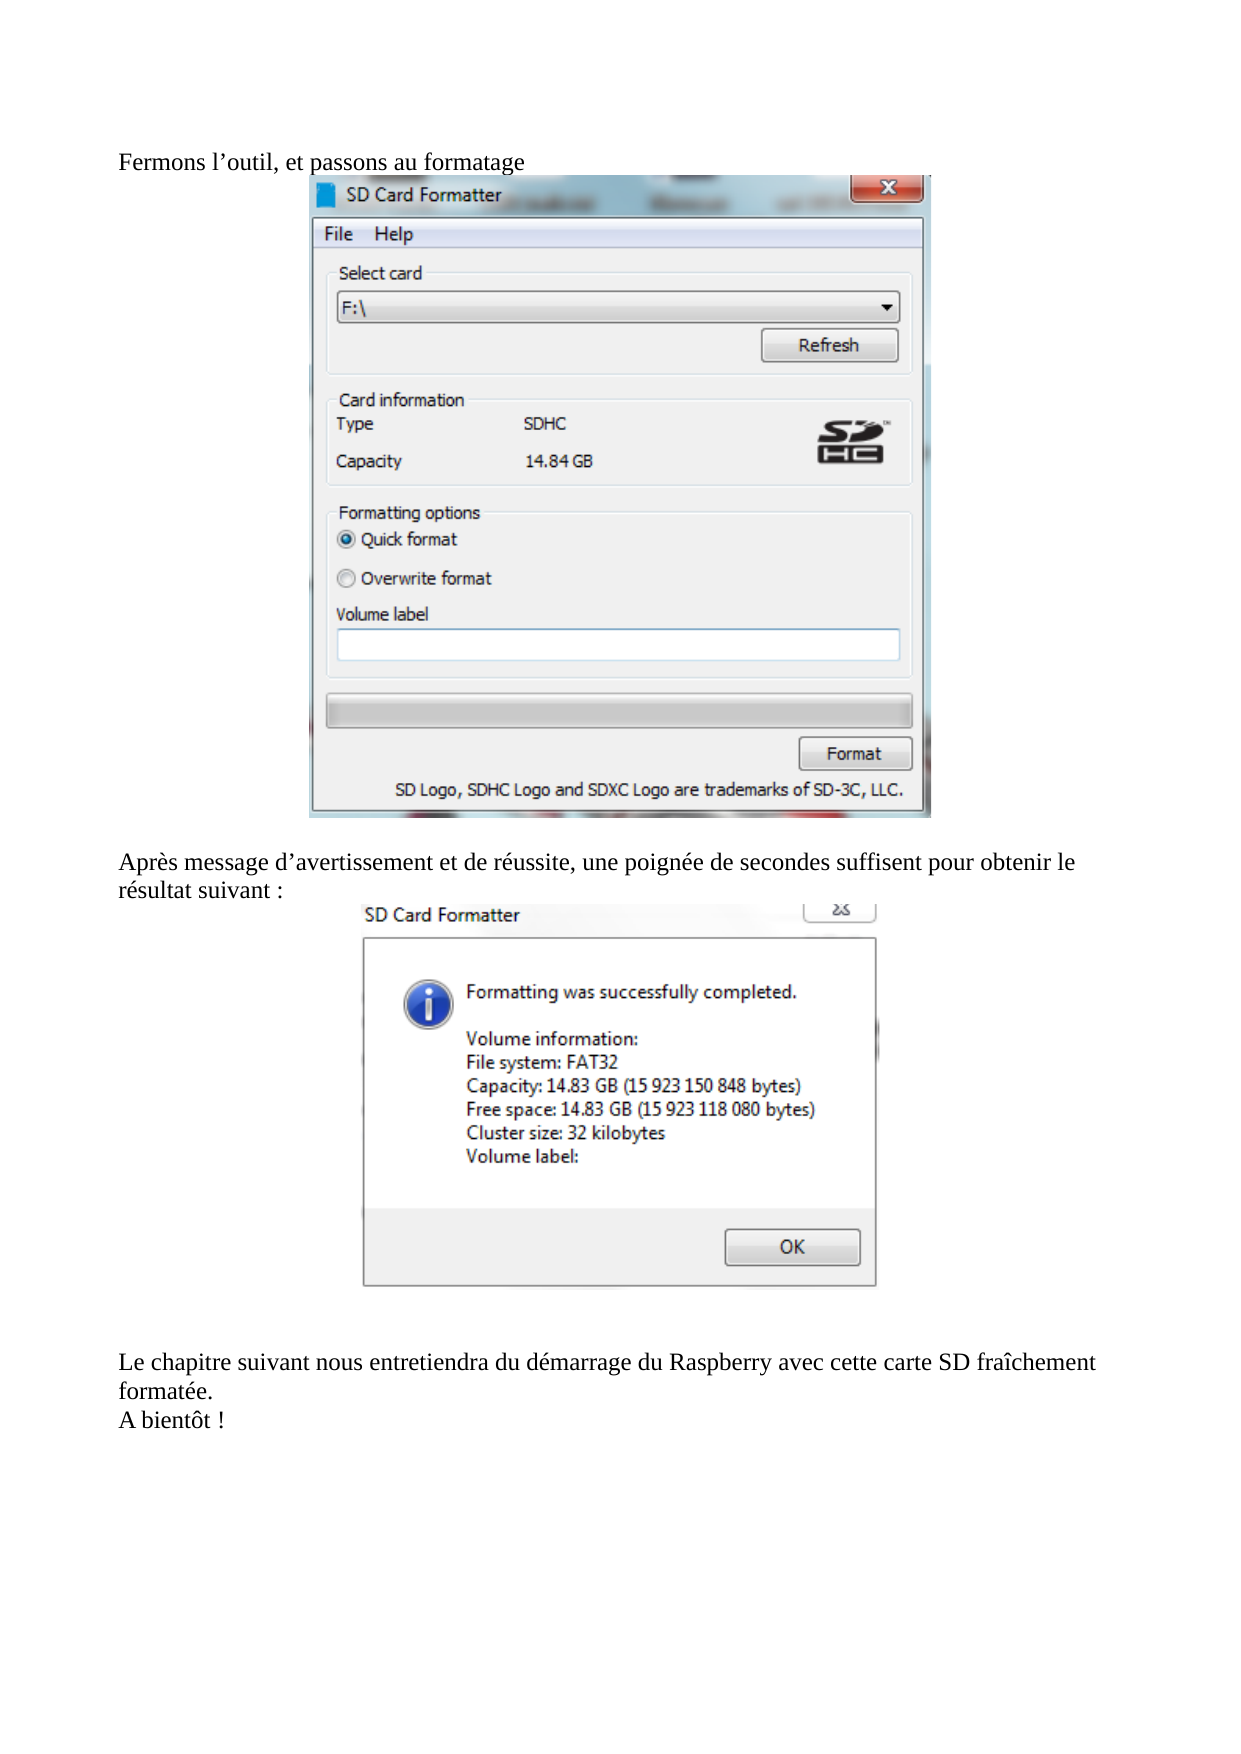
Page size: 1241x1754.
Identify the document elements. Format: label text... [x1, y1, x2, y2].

text A bientôt ! [118, 1405, 1122, 1434]
picture [360, 904, 880, 1290]
text Fermons l’outil, et passons au formatage [118, 147, 1122, 176]
picture [309, 175, 932, 818]
text Le chapitre suivant nous entretiendra du démarrage du Raspberry avec cette carte SD fraîchement formatée. [118, 1347, 1122, 1405]
text Après message d’avertissement et de réussite, une poignée de secondes suffisent pour obtenir le résultat suivant : [118, 847, 1122, 904]
